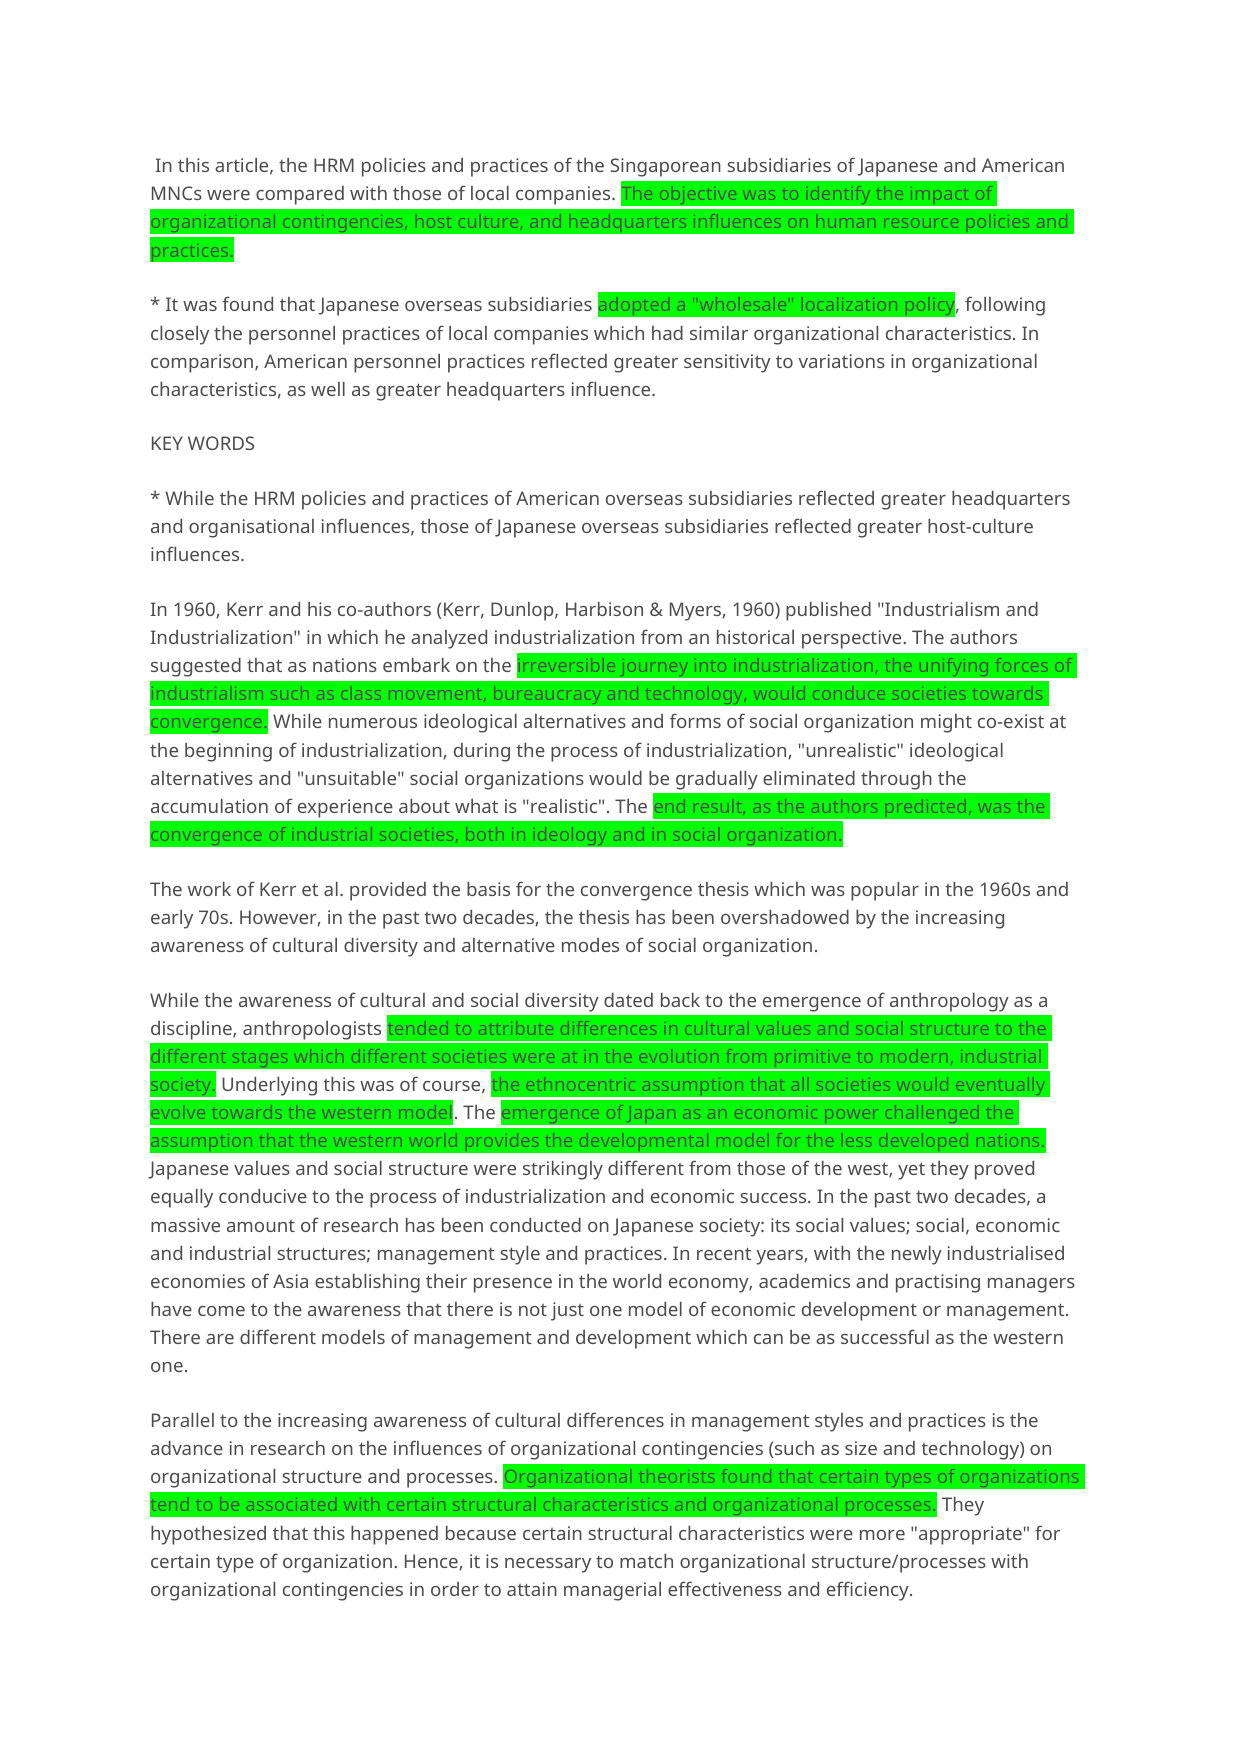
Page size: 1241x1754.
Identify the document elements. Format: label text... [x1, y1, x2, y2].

text While the awareness of cultural and social diversity dated back to the emergence of anthropology as a discipline, anthropologists tended to attribute differences in cultural values and social structure to the different stages which different societies were at in the evolution from primitive to modern, industrial society. Underlying this was of course, the ethnocentric assumption that all societies would eventually evolve towards the western model. The emergence of Japan as an economic power challenged the assumption that the western world provides the developmental model for the less developed nations. Japanese values and social structure were strikingly different from those of the west, yet they proved equally conducive to the process of industrialization and economic success. In the past two decades, a massive amount of research has been conducted on Japanese society: its social values; social, economic and industrial structures; management style and practices. In recent years, with the newly industrialised economies of Asia establishing their presence in the world economy, academics and practising managers have come to the awareness that there is not just one model of economic development or management. There are different models of management and development which can be as successful as the western one. [150, 984, 1090, 1378]
text Parallel to the increasing awareness of cultural differences in management styles and practices is the advance in research on the influences of organizational contingencies (such as size and technology) on organizational structure and processes. Organizational theorists found that certain types of organizations tend to be associated with certain structural characteristics and organizational processes. They hypothesized that this happened because certain structural characteristics were more "appropriate" for certain type of organization. Hence, it is necessary to match organizational structure/processes with organizational contingencies in order to attain managerial effectiveness and efficiency. [150, 1405, 1090, 1602]
text The work of Kerr et al. provided the basis for the convergence thesis which was popular in the 1960s and early 70s. However, in the past two decades, the thesis has been overshadowed by the increasing awareness of cultural diversity and alternative modes of social organization. [150, 873, 1090, 958]
text In 1960, Kerr and his co-authors (Kerr, Dunlop, Harbison & Myers, 1960) published "Industrialism and Industrialization" in which he analyzed industrialization from an historical perspective. The authors suggested that as nations embark on the irreversible journey into industrialization, the unifying forces of industrialism such as class movement, bureaucracy and technology, would conduce societies towards convergence. While numerous ideological alternatives and forms of social organization might co-exist at the beginning of industrialization, during the process of industrialization, "unrealistic" ideological alternatives and "unsuitable" social organizations would be gradually eliminated through the accumulation of experience about what is "realistic". The end result, as the authors predicted, was the convergence of industrial societies, both in ideology and in social organization. [150, 594, 1090, 847]
text In this article, the HRM policies and practices of the Singaporean subsidiaries of Japanese and American MNCs were compared with those of local companies. The objective was to identify the impact of organizational contingencies, host culture, and headquarters influences on human resource policies and practices. [150, 150, 1090, 262]
text KEY WORDS [150, 428, 1090, 456]
text * It was found that Japanese overseas subsidiaries adopted a "wholesale" localization policy, following closely the personnel practices of local companies which had similar organizational characteristics. In comparison, American personnel practices reflected greater sensitivity to variations in organizational characteristics, as well as greater headquarters influence. [150, 289, 1090, 402]
text * While the HRM policies and practices of American overseas subsidiaries reflected greater headquarters and organisational influences, those of Japanese overseas subsidiaries reflected greater host-culture influences. [150, 483, 1090, 567]
